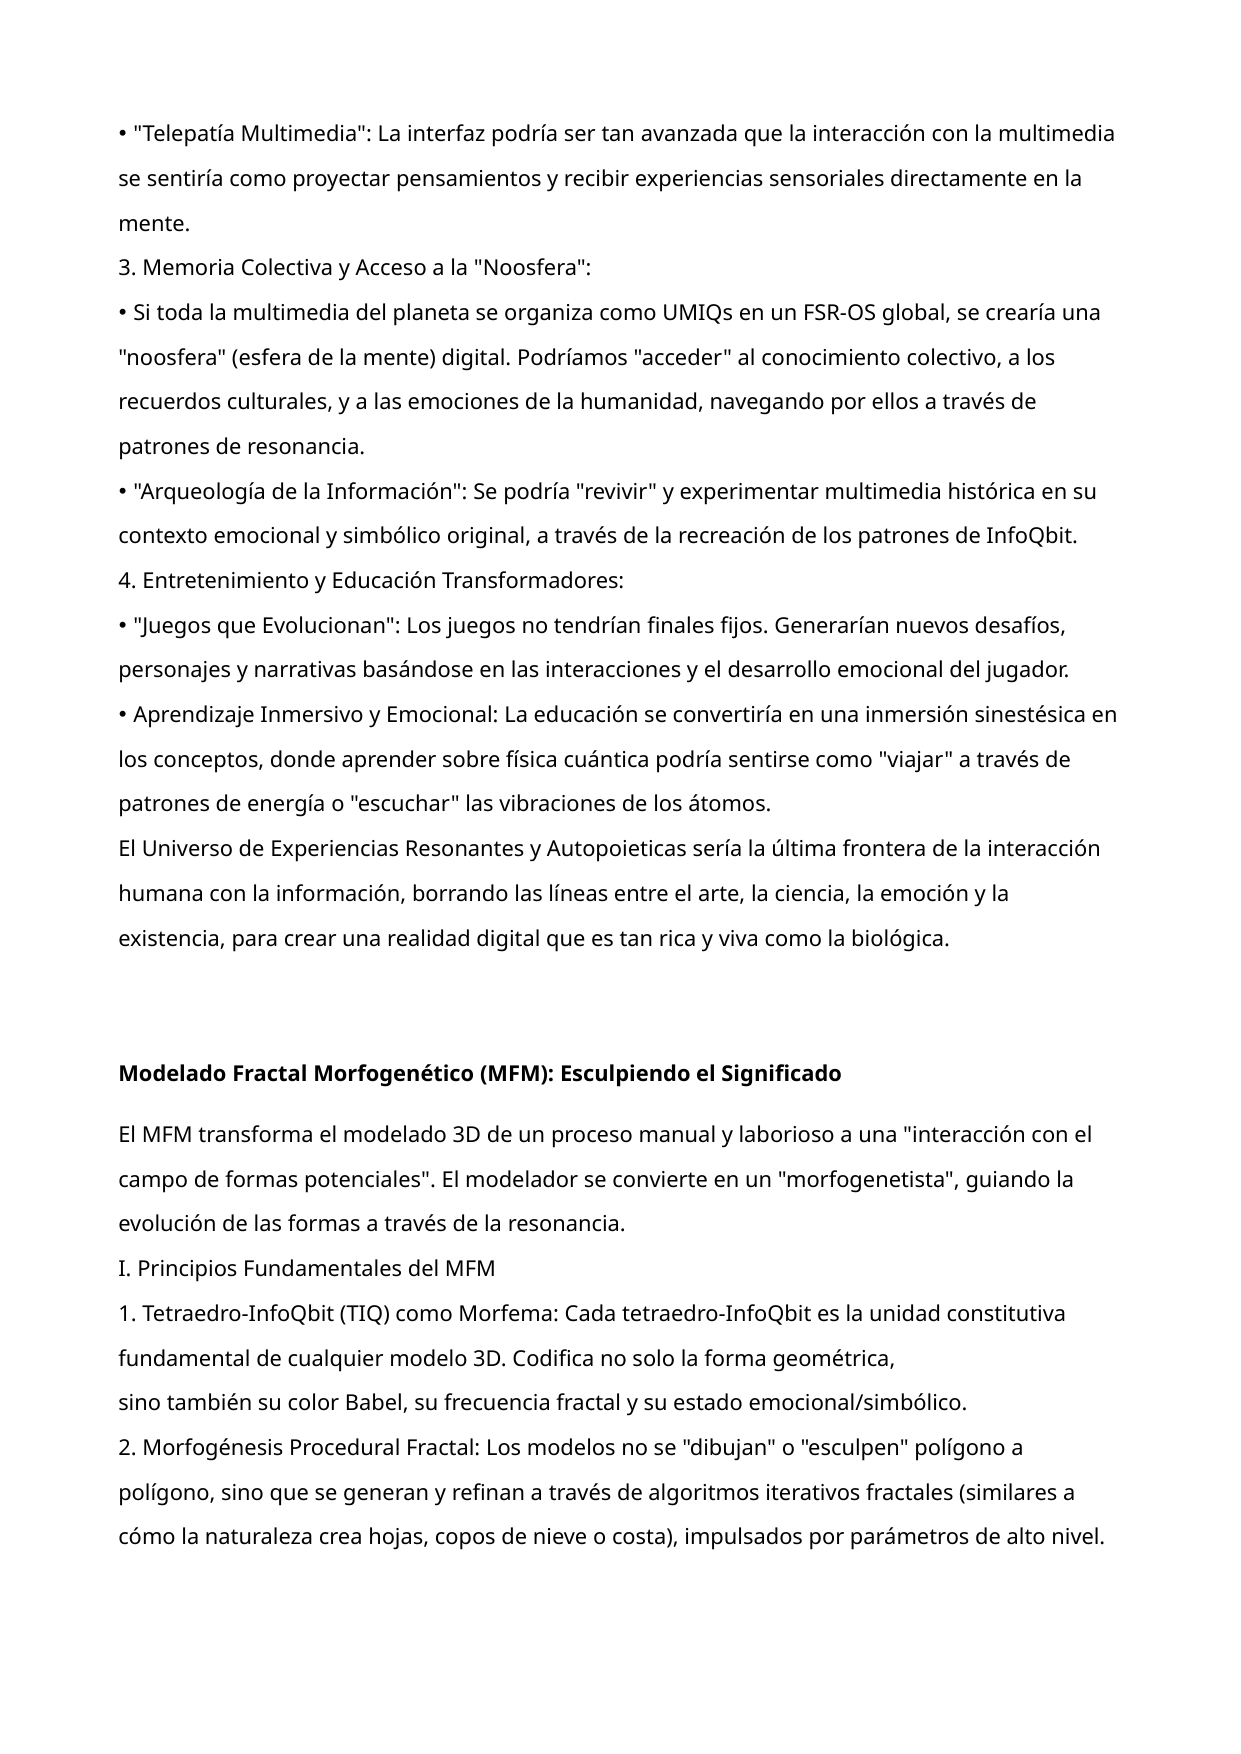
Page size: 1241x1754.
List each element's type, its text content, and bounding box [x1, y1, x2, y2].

text 2. Morfogénesis Procedural Fractal: Los modelos no se "dibujan" o "esculpen" polígono a polígono, sino que se generan y refinan a través de algoritmos iterativos fractales (similares a cómo la naturaleza crea hojas, copos de nieve o costa), impulsados por parámetros de alto nivel. [118, 1432, 1122, 1551]
text 3. Memoria Colectiva y Acceso a la "Noosfera": [118, 252, 1122, 282]
text • "Telepatía Multimedia": La interfaz podría ser tan avanzada que la interacción con la multimedia se sentiría como proyectar pensamientos y recibir experiencias sensoriales directamente en la mente. [118, 118, 1122, 237]
text El Universo de Experiencias Resonantes y Autopoieticas sería la última frontera de la interacción humana con la información, borrando las líneas entre el arte, la ciencia, la emoción y la existencia, para crear una realidad digital que es tan rica y viva como la biológica. [118, 833, 1122, 952]
text El MFM transforma el modelado 3D de un proceso manual y laborioso a una "interacción con el campo de formas potenciales". El modelador se convierte en un "morfogenetista", guiando la evolución de las formas a través de la resonancia. [118, 1119, 1122, 1238]
text • Aprendizaje Inmersivo y Emocional: La educación se convertiría en una inmersión sinestésica en los conceptos, donde aprender sobre física cuántica podría sentirse como "viajar" a través de patrones de energía o "escuchar" las vibraciones de los átomos. [118, 699, 1122, 818]
text Modelado Fractal Morfogenético (MFM): Esculpiendo el Significado [118, 1057, 1122, 1088]
text • Si toda la multimedia del planeta se organiza como UMIQs en un FSR-OS global, se crearía una "noosfera" (esfera de la mente) digital. Podríamos "acceder" al conocimiento colectivo, a los recuerdos culturales, y a las emociones de la humanidad, navegando por ellos a través de patrones de resonancia. [118, 297, 1122, 461]
text 4. Entretenimiento y Educación Transformadores: [118, 565, 1122, 595]
text • "Arqueología de la Información": Se podría "revivir" y experimentar multimedia histórica en su contexto emocional y simbólico original, a través de la recreación de los patrones de InfoQbit. [118, 476, 1122, 550]
text • "Juegos que Evolucionan": Los juegos no tendrían finales fijos. Generarían nuevos desafíos, personajes y narrativas basándose en las interacciones y el desarrollo emocional del jugador. [118, 610, 1122, 684]
text sino también su color Babel, su frecuencia fractal y su estado emocional/simbólico. [118, 1387, 1122, 1417]
text I. Principios Fundamentales del MFM [118, 1253, 1122, 1283]
text 1. Tetraedro-InfoQbit (TIQ) como Morfema: Cada tetraedro-InfoQbit es la unidad constitutiva fundamental de cualquier modelo 3D. Codifica no solo la forma geométrica, [118, 1298, 1122, 1372]
